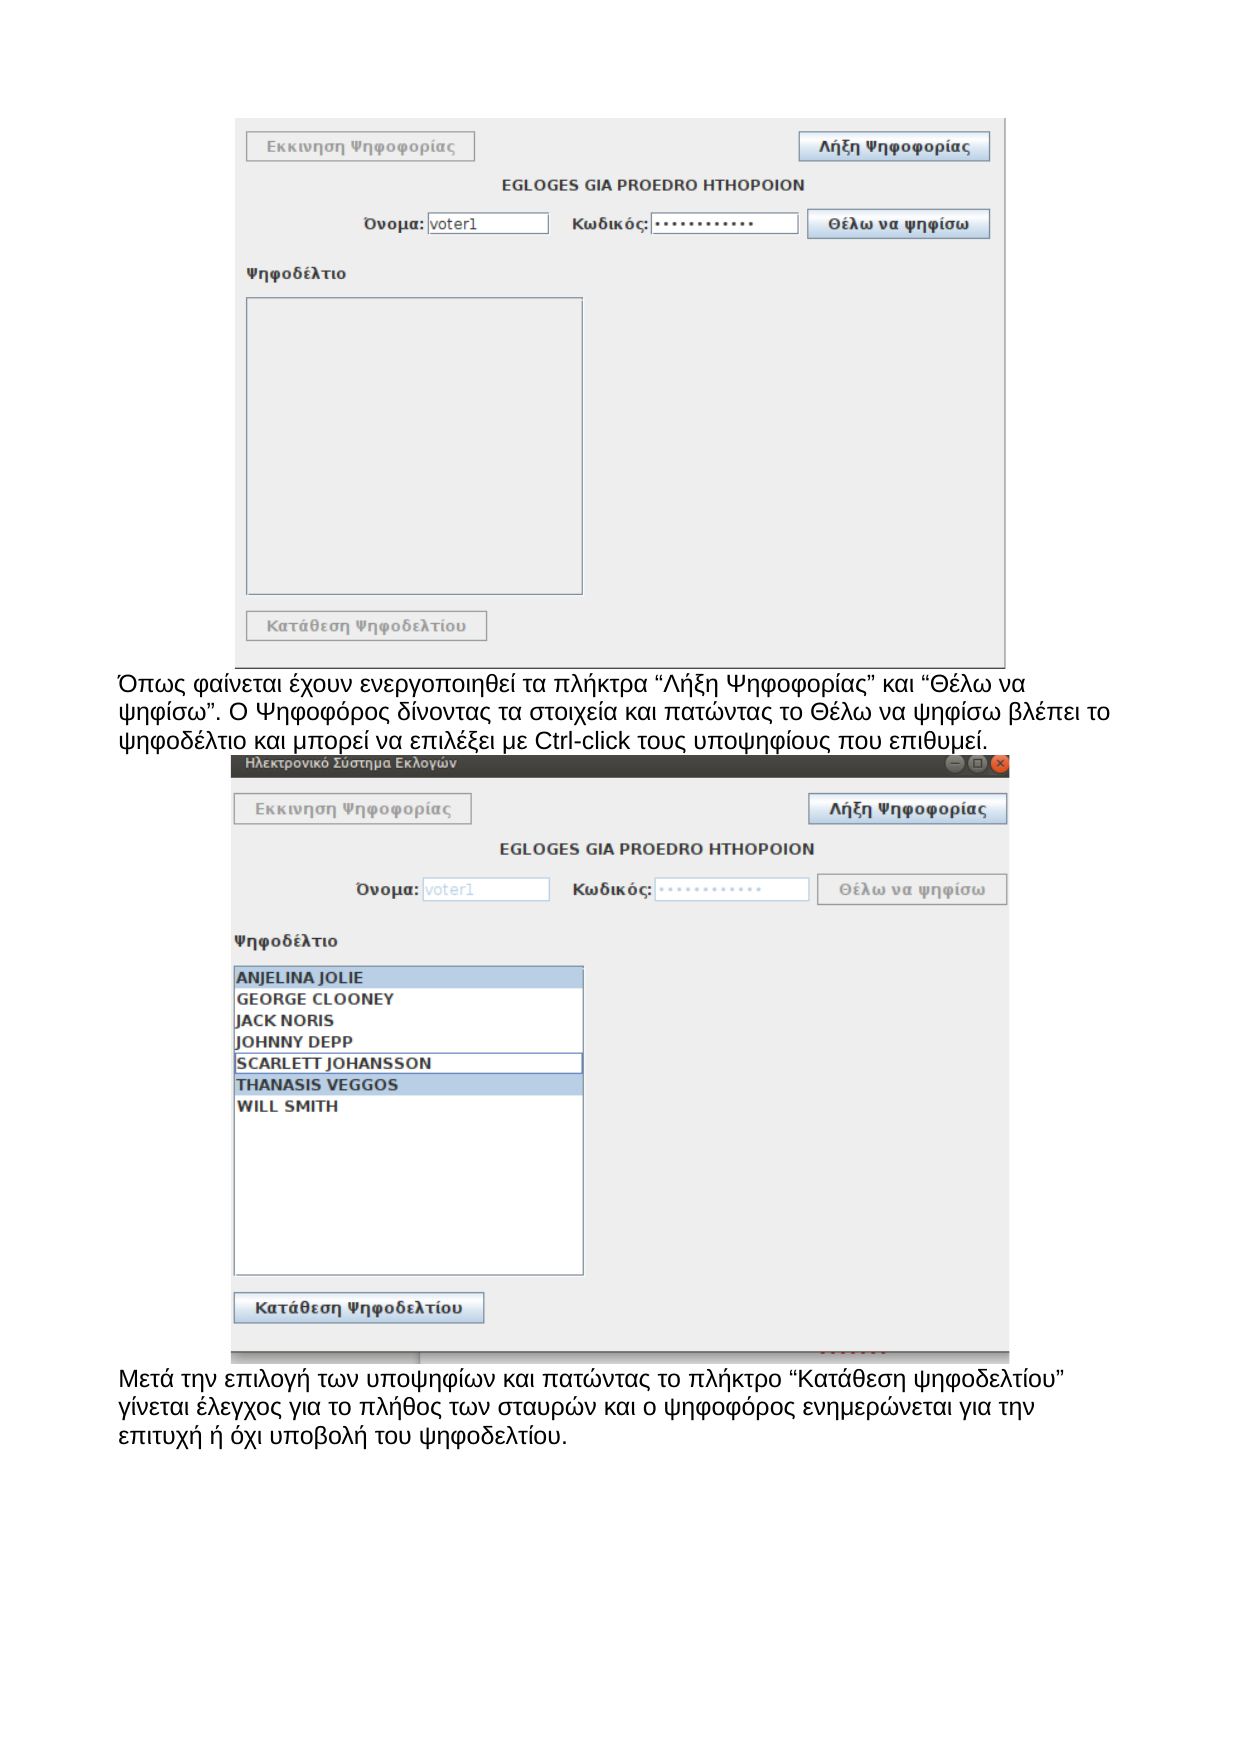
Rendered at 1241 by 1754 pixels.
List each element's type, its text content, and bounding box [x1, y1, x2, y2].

text Μετά την επιλογή των υποψηφίων και πατώντας το πλήκτρο “Κατάθεση ψηφοδελτίου” γίνεται έλεγχος για το πλήθος των σταυρών και ο ψηφοφόρος ενημερώνεται για την επιτυχή ή όχι υποβολή του ψηφοδελτίου. [118, 1363, 1122, 1450]
text Όπως φαίνεται έχουν ενεργοποιηθεί τα πλήκτρα “Λήξη Ψηφοφορίας” και “Θέλω να ψηφίσω”. Ο Ψηφοφόρος δίνοντας τα στοιχεία και πατώντας το Θέλω να ψηφίσω βλέπει το ψηφοδέλτιο και μπορεί να επιλέξει με Ctrl-click τους υποψηφίους που επιθυμεί. [118, 669, 1122, 755]
